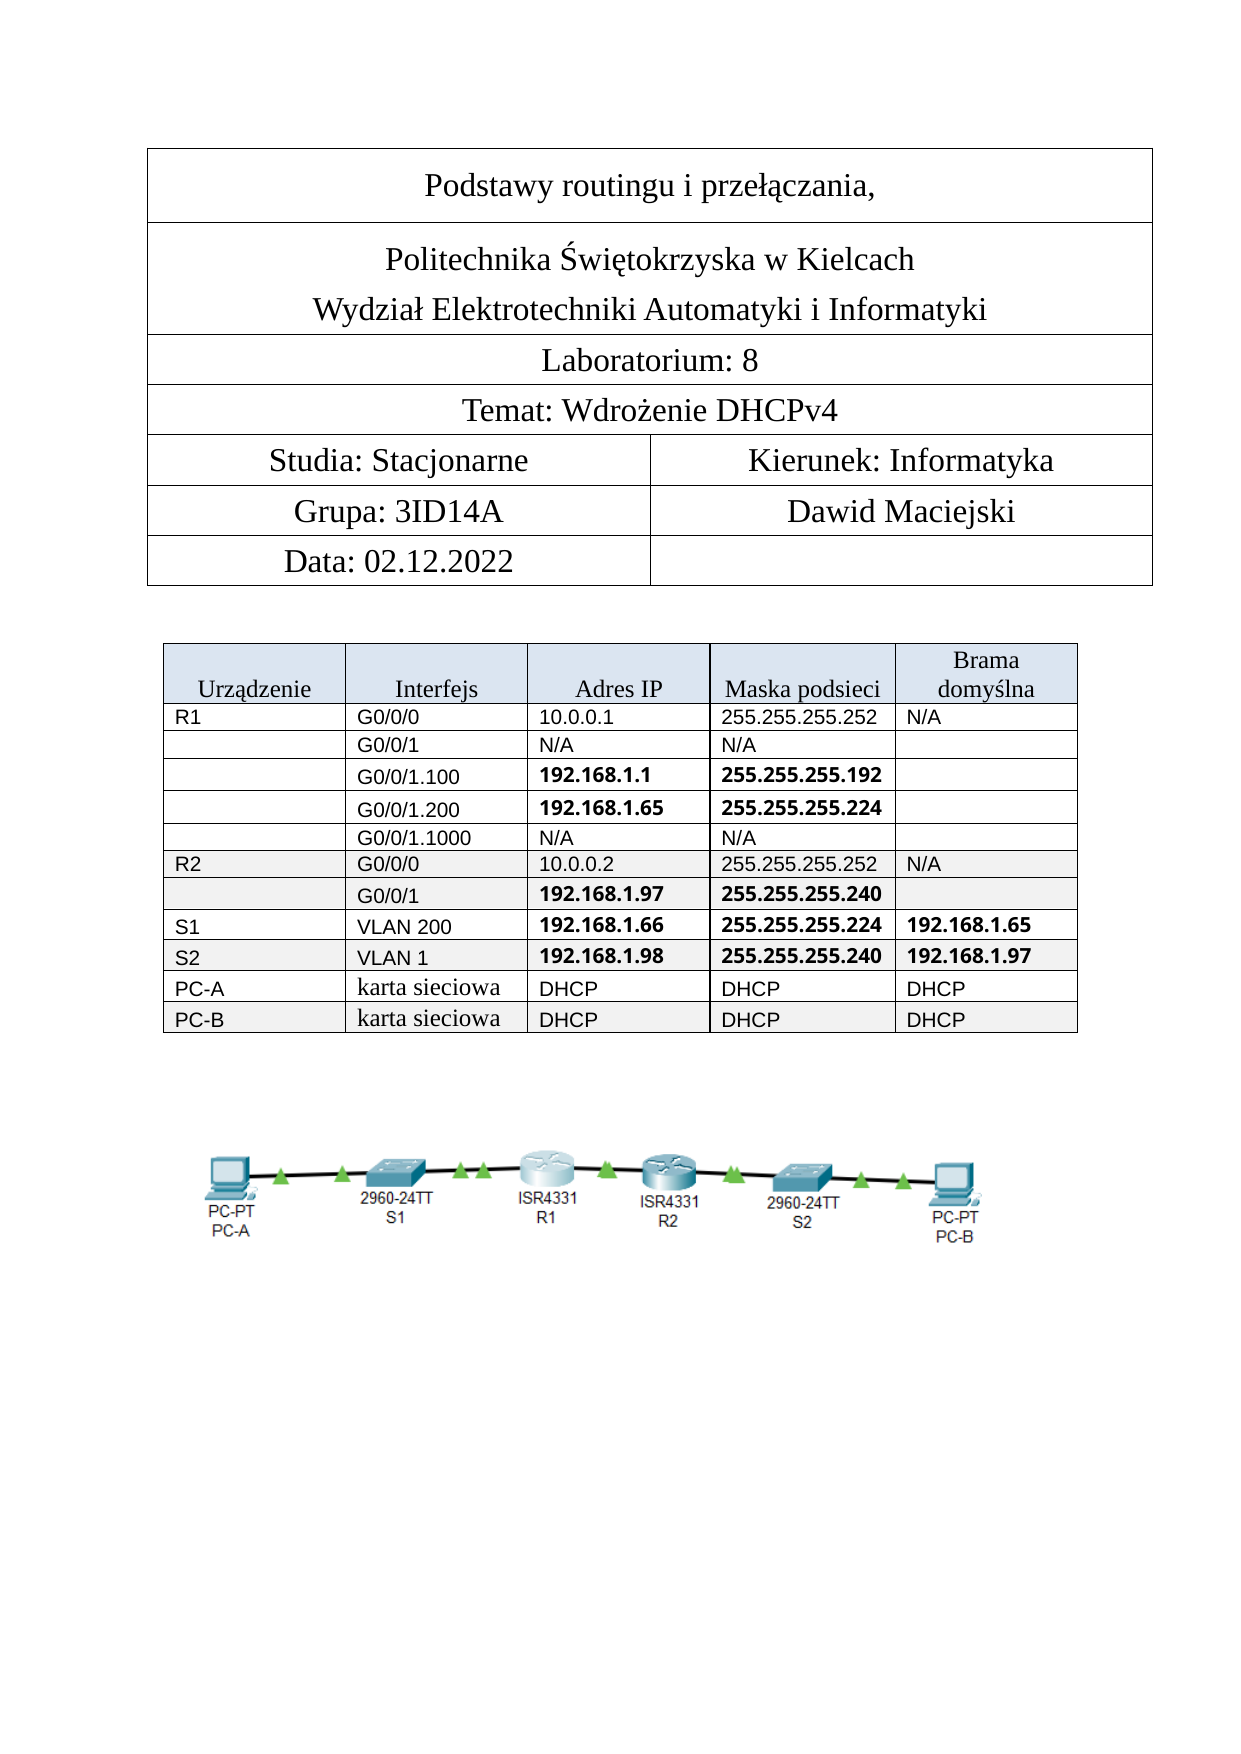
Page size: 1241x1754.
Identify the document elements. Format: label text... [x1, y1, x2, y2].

table_cell N/A [896, 851, 1077, 877]
table_header Maska podsieci [711, 644, 895, 703]
table_cell 255.255.255.252 [711, 704, 895, 730]
table_cell Dawid Maciejski [651, 486, 1152, 535]
table_cell 192.168.1.97 [896, 940, 1077, 970]
table_cell Studia: Stacjonarne [148, 435, 650, 484]
table_cell [896, 878, 1077, 908]
table_cell [164, 759, 345, 790]
table_cell G0/0/1.100 [346, 759, 527, 790]
table_cell 255.255.255.192 [711, 759, 895, 790]
table_cell 192.168.1.65 [896, 910, 1077, 939]
table_cell VLAN 1 [346, 940, 527, 970]
table_cell Laboratorium: 8 [148, 335, 1152, 384]
table_cell karta sieciowa [346, 1002, 527, 1032]
table_header Podstawy routingu i przełączania, [148, 149, 1152, 221]
table_cell 10.0.0.1 [528, 704, 709, 730]
table_cell N/A [896, 704, 1077, 730]
table_header Interfejs [346, 644, 527, 703]
table_cell 192.168.1.66 [528, 910, 709, 939]
table_cell [651, 536, 1152, 585]
table_cell Data: 02.12.2022 [148, 536, 650, 585]
table_cell N/A [711, 824, 895, 850]
table_cell PC-B [164, 1002, 345, 1032]
table_cell G0/0/1.1000 [346, 824, 527, 850]
table_cell G0/0/1.200 [346, 791, 527, 823]
table_cell DHCP [528, 971, 709, 1001]
table_cell Temat: Wdrożenie DHCPv4 [148, 385, 1152, 434]
table_cell Grupa: 3ID14A [148, 486, 650, 535]
table_cell R2 [164, 851, 345, 877]
table_cell DHCP [711, 971, 895, 1001]
table_cell karta sieciowa [346, 971, 527, 1001]
table_cell [896, 791, 1077, 823]
table_cell [164, 791, 345, 823]
table_cell G0/0/1 [346, 878, 527, 908]
table_cell R1 [164, 704, 345, 730]
table_cell 192.168.1.98 [528, 940, 709, 970]
table_cell Politechnika Świętokrzyska w Kielcach Wydział Elektrotechniki Automatyki i Informatyki [148, 223, 1152, 334]
table_cell PC-A [164, 971, 345, 1001]
table_cell VLAN 200 [346, 910, 527, 939]
table_cell 192.168.1.97 [528, 878, 709, 908]
table_cell [896, 759, 1077, 790]
table_cell 255.255.255.224 [711, 910, 895, 939]
table_cell 192.168.1.65 [528, 791, 709, 823]
table_cell 255.255.255.252 [711, 851, 895, 877]
table_cell [164, 824, 345, 850]
table_cell 255.255.255.224 [711, 791, 895, 823]
table_header Urządzenie [164, 644, 345, 703]
table_cell 255.255.255.240 [711, 940, 895, 970]
table_cell 192.168.1.1 [528, 759, 709, 790]
table_cell G0/0/0 [346, 851, 527, 877]
table_cell DHCP [711, 1002, 895, 1032]
table_cell Kierunek: Informatyka [651, 435, 1152, 484]
table_cell G0/0/0 [346, 704, 527, 730]
table_cell S1 [164, 910, 345, 939]
table_header Adres IP [528, 644, 709, 703]
table_cell DHCP [528, 1002, 709, 1032]
table_cell DHCP [896, 971, 1077, 1001]
table_cell N/A [528, 824, 709, 850]
table_cell N/A [711, 731, 895, 758]
table_header Brama domyślna [896, 644, 1077, 703]
table_cell [896, 731, 1077, 758]
table_cell [896, 824, 1077, 850]
table_cell [164, 878, 345, 908]
table_cell [164, 731, 345, 758]
table_cell DHCP [896, 1002, 1077, 1032]
table_cell N/A [528, 731, 709, 758]
table_cell 255.255.255.240 [711, 878, 895, 908]
table_cell G0/0/1 [346, 731, 527, 758]
table_cell S2 [164, 940, 345, 970]
table_cell 10.0.0.2 [528, 851, 709, 877]
